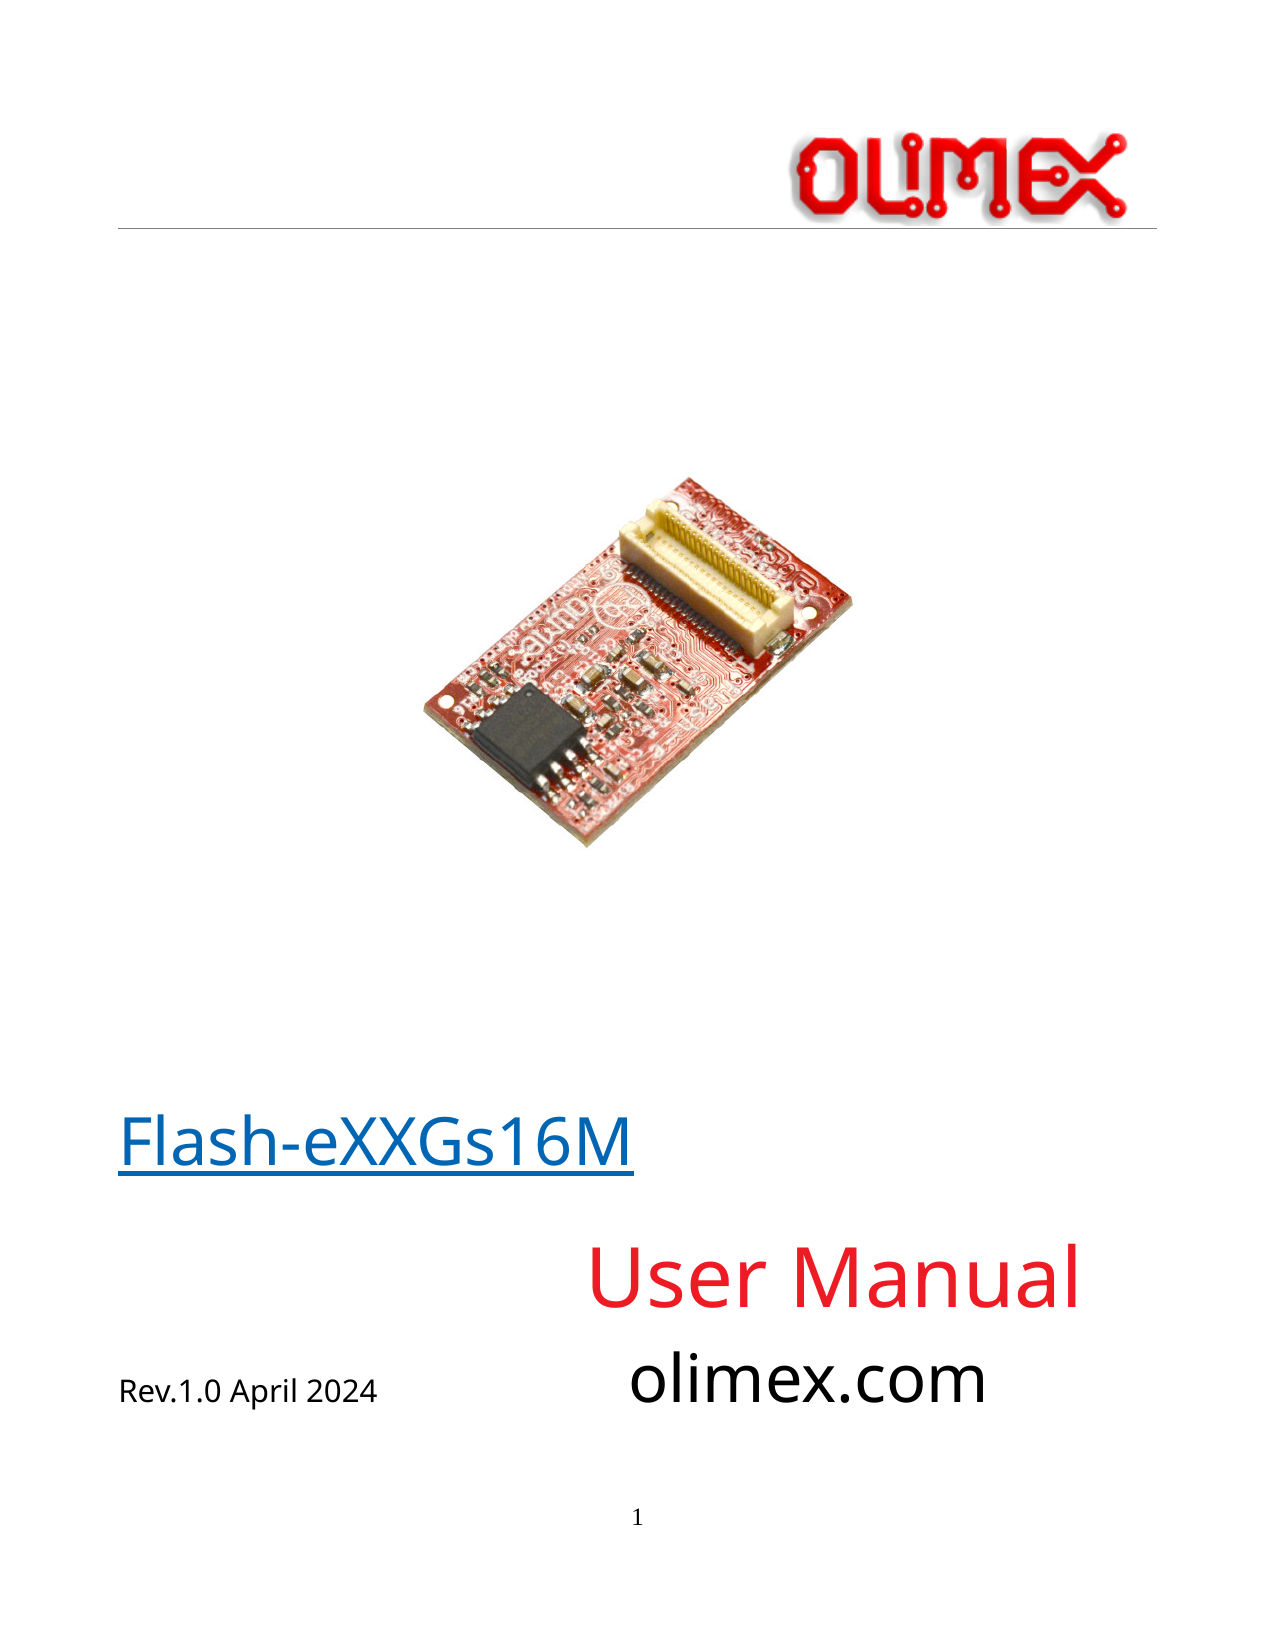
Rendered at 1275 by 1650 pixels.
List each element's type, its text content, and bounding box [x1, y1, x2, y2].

text Rev.1.0 April 2024 olimex.com [118, 1347, 1157, 1416]
text Flash-eXXGs16M [118, 1064, 1157, 1191]
picture [375, 400, 900, 924]
text User Manual [118, 1206, 1157, 1333]
picture [775, 124, 1150, 226]
